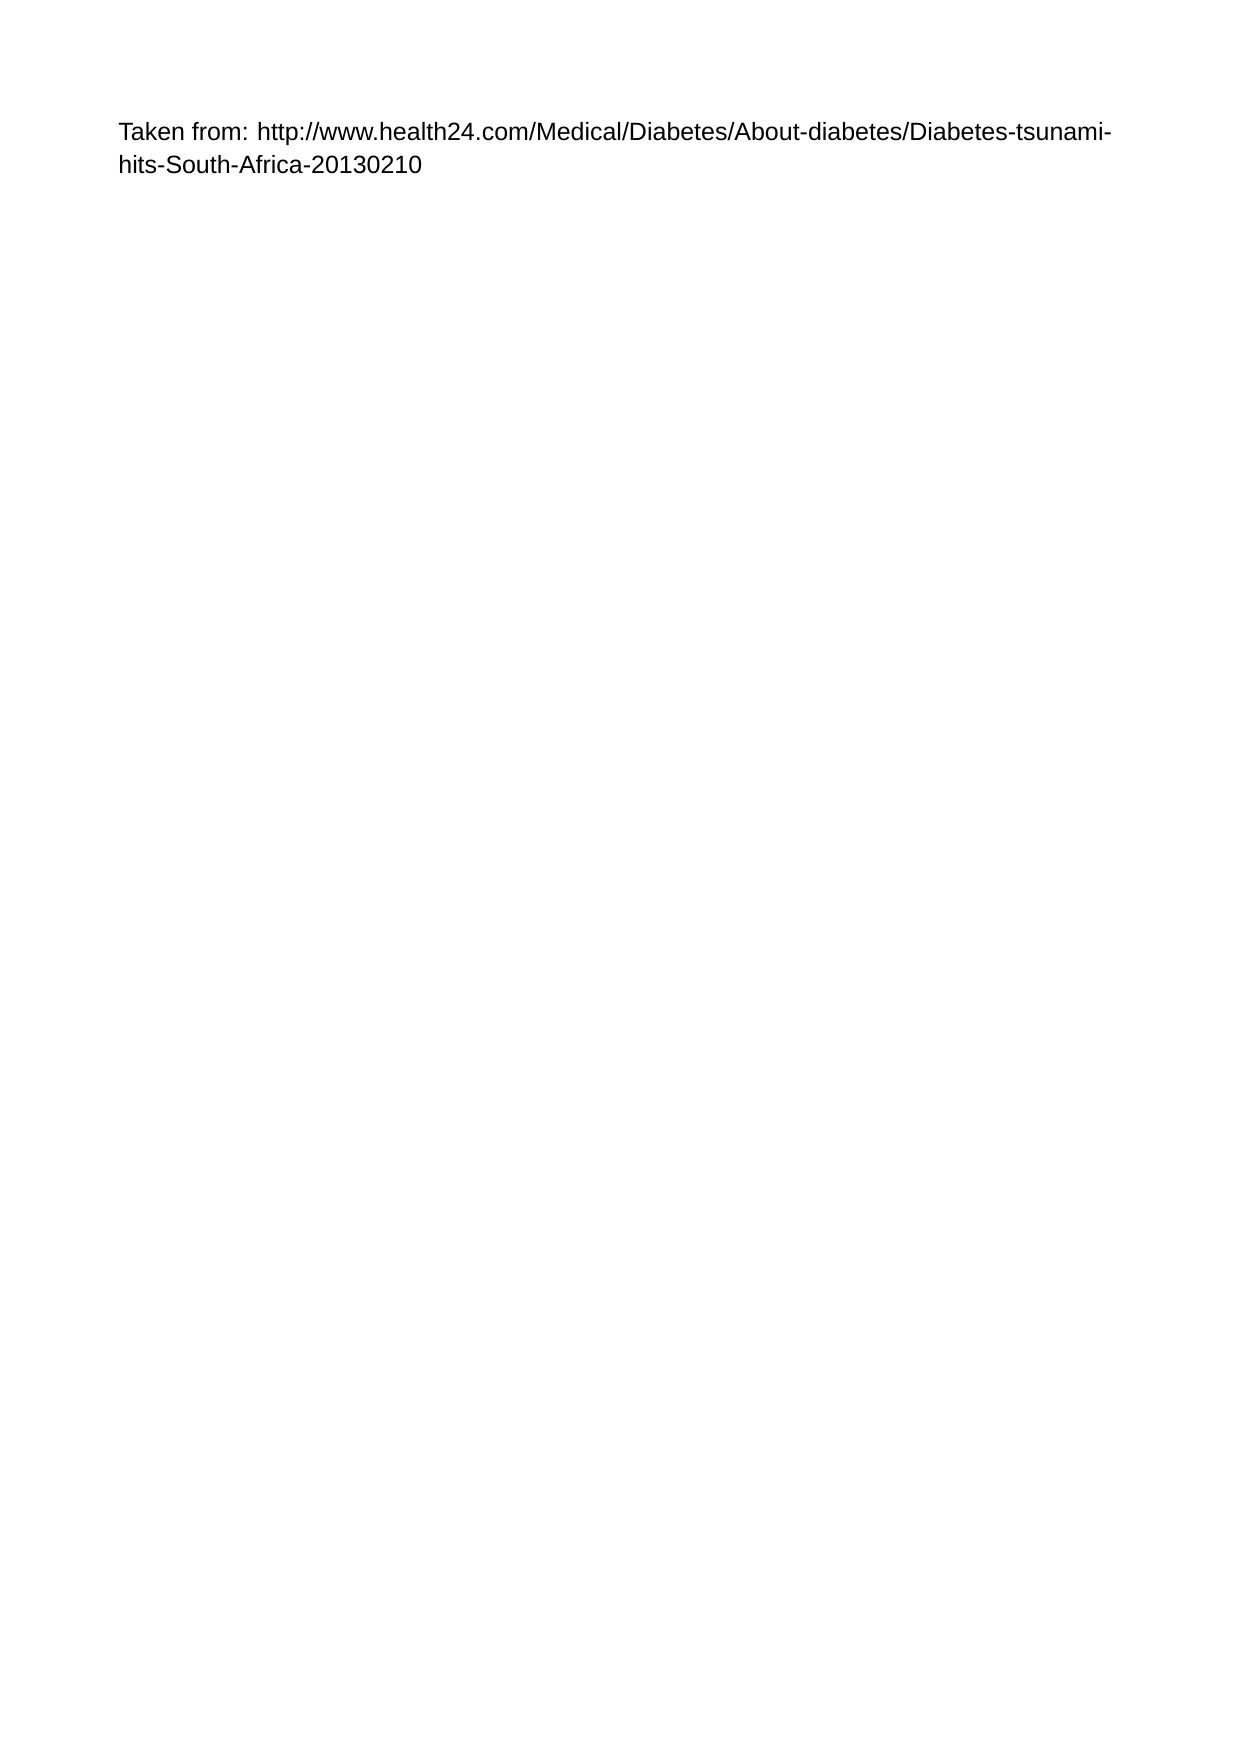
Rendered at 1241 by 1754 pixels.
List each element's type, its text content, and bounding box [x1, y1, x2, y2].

text Taken from: http://www.health24.com/Medical/Diabetes/About-diabetes/Diabetes-tsunami-hits-South-Africa-20130210 [118, 112, 1122, 179]
